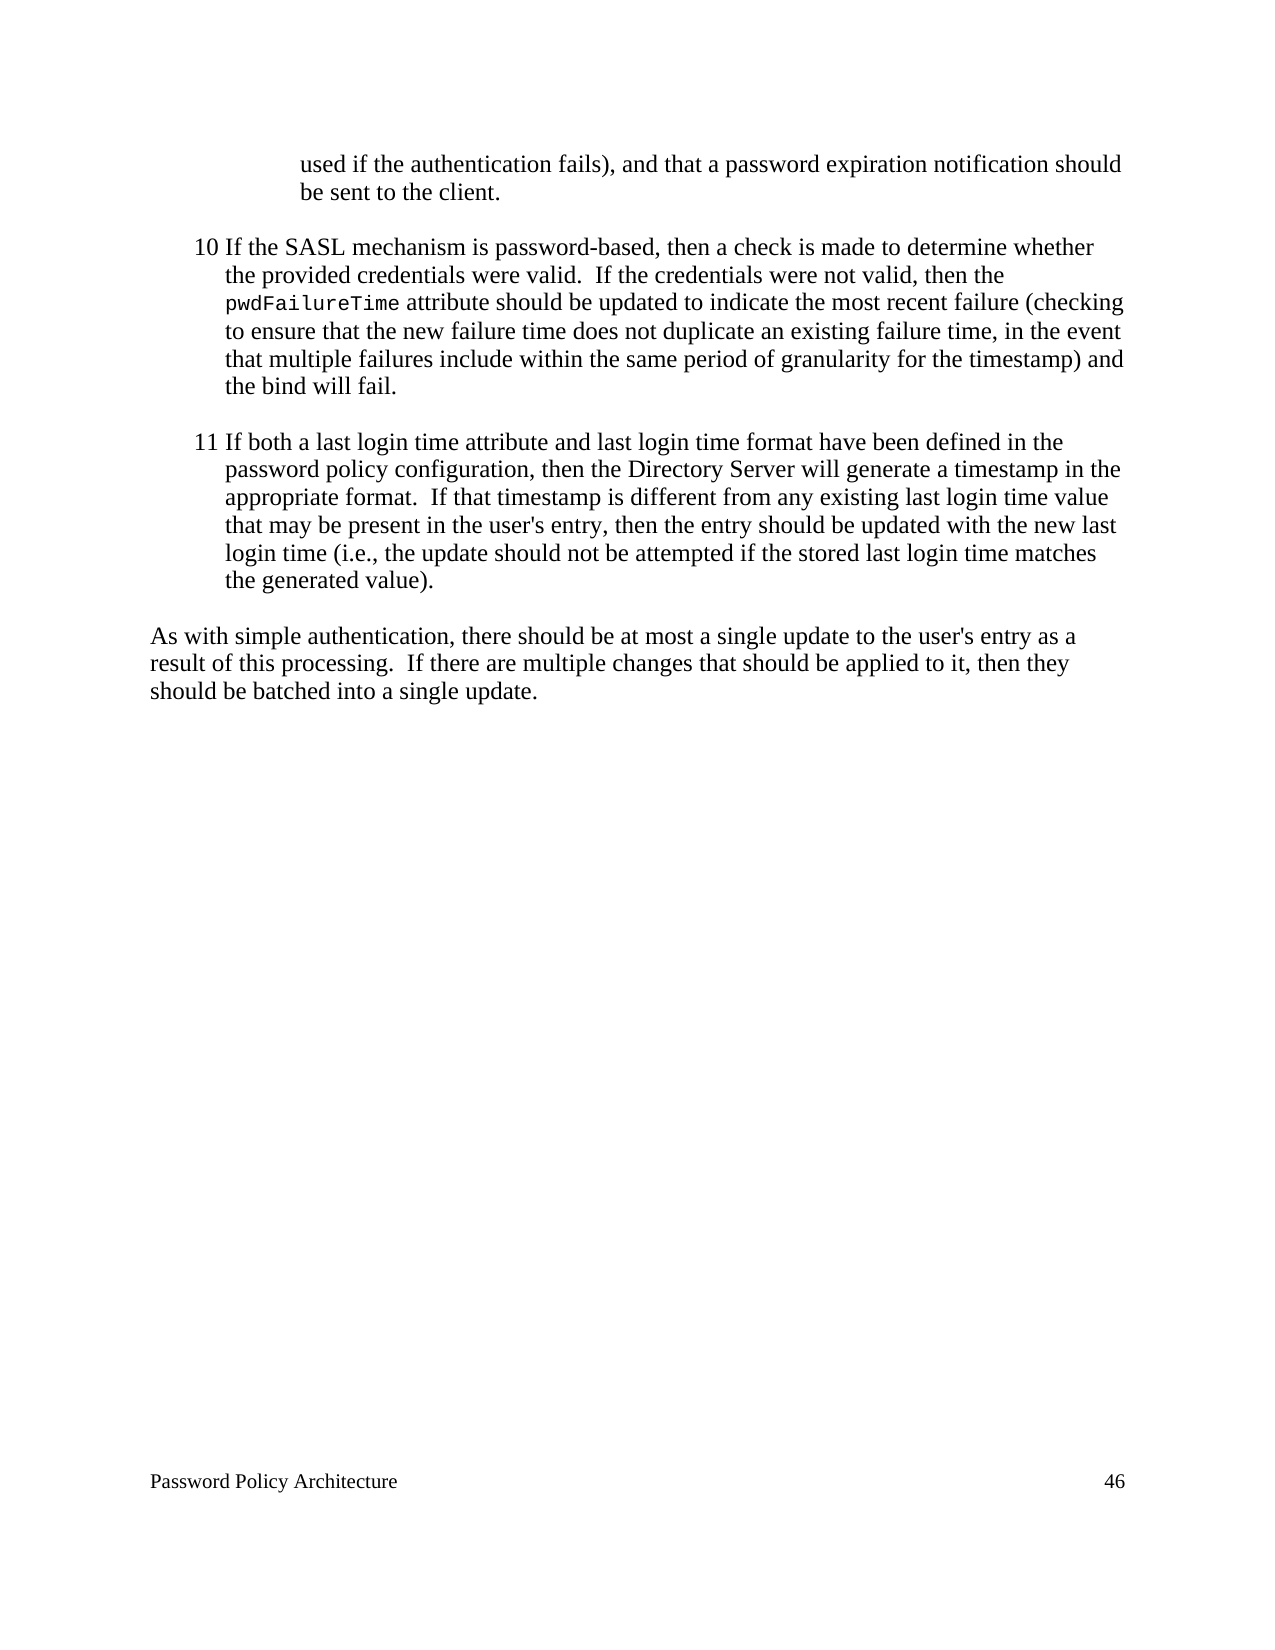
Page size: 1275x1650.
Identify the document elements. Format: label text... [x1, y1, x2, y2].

list If both a last login time attribute and last login time format have been defined in the password policy configuration, then the Directory Server will generate a timestamp in the appropriate format. If that timestamp is different from any existing last login time value that may be present in the user's entry, then the entry should be updated with the new last login time (i.e., the update should not be attempted if the stored last login time matches the generated value). [187, 428, 1125, 594]
list used if the authentication fails), and that a password expiration notification should be sent to the client. [225, 150, 1125, 205]
text As with simple authentication, there should be at most a single update to the user's entry as a result of this processing. If there are multiple changes that should be applied to it, then they should be batched into a single update. [150, 622, 1125, 705]
list If the SASL mechanism is password-based, then a check is made to determine whether the provided credentials were valid. If the credentials were not valid, then the pwdFailureTime attribute should be updated to indicate the most recent failure (checking to ensure that the new failure time does not duplicate an existing failure time, in the event that multiple failures include within the same period of granularity for the timestamp) and the bind will fail. [187, 233, 1125, 400]
